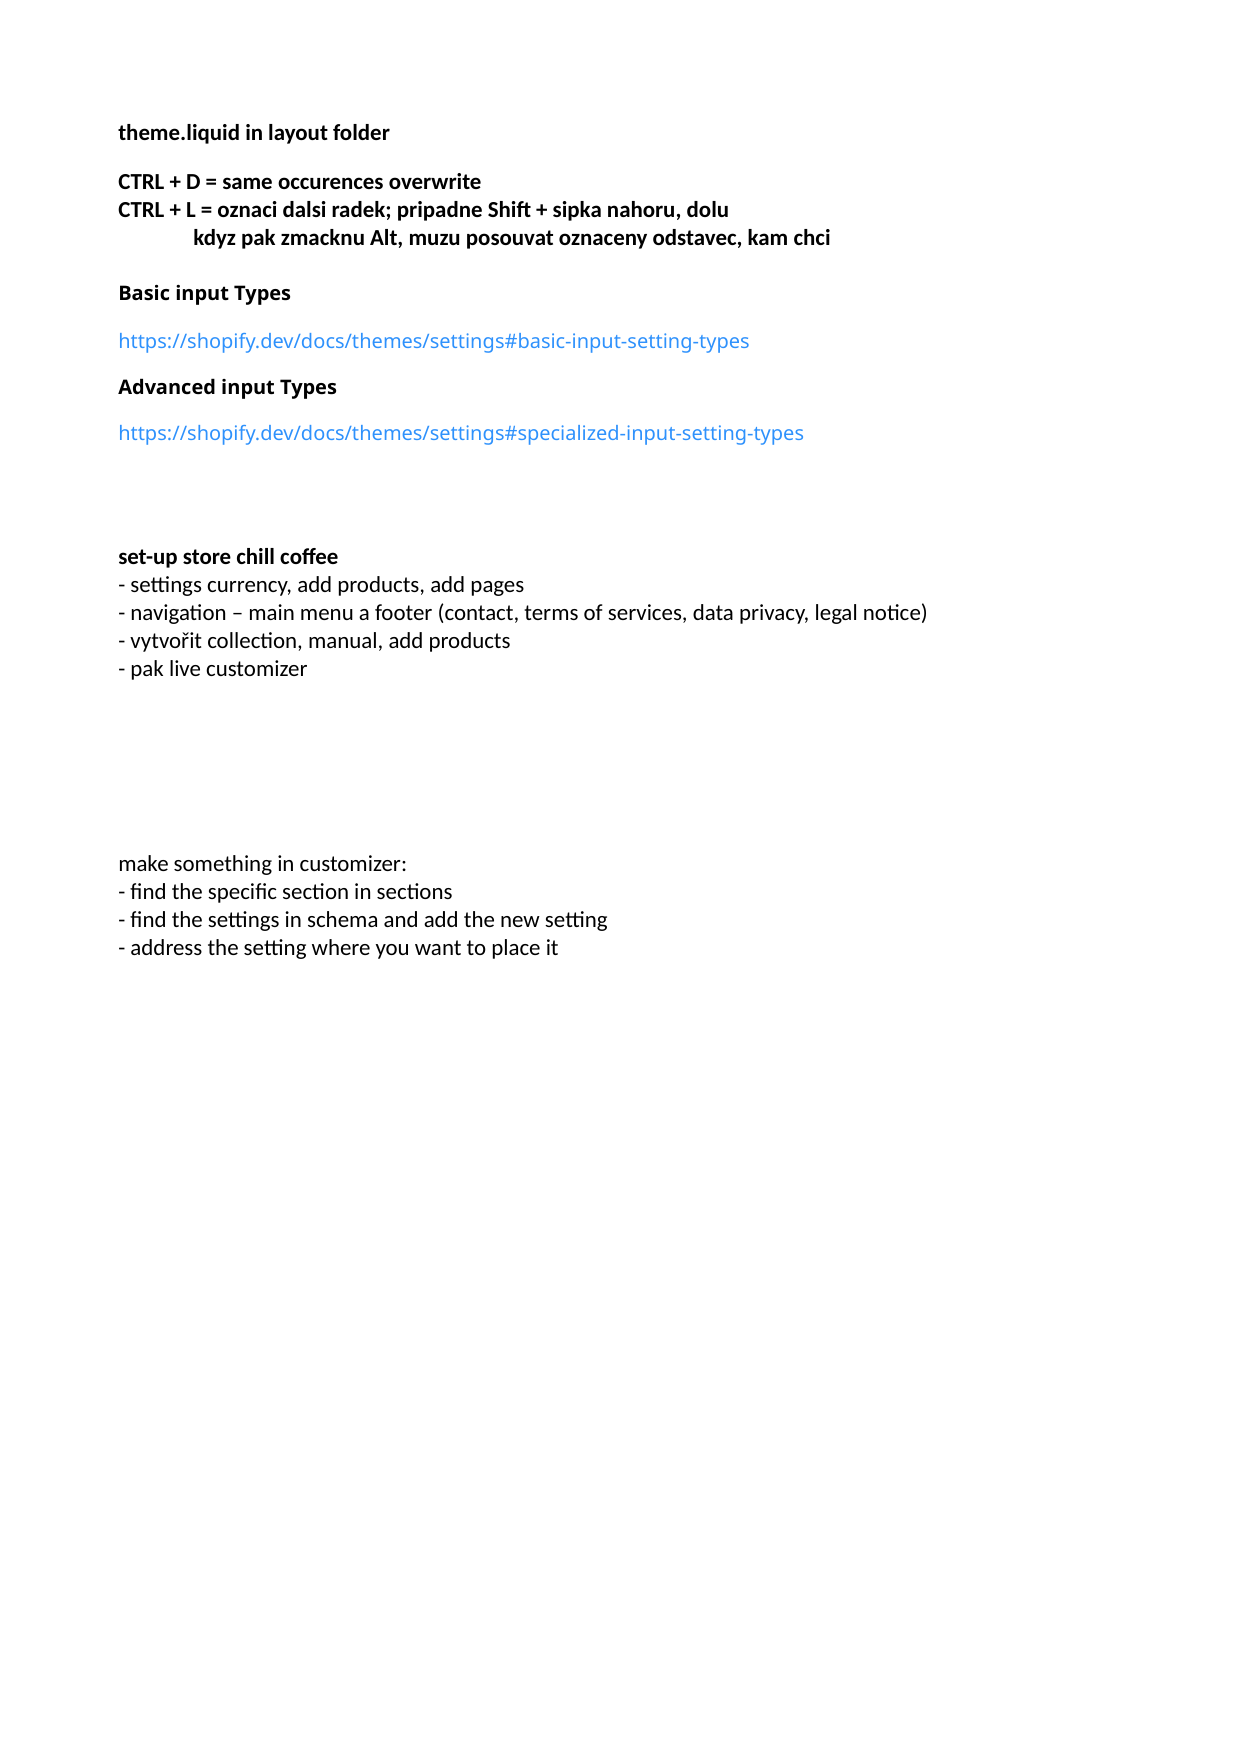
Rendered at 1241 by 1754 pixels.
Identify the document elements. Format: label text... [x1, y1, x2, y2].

text CTRL + D = same occurences overwrite CTRL + L = oznaci dalsi radek; pripadne Shift + sipka nahoru, dolu kdyz pak zmacknu Alt, muzu posouvat oznaceny odstavec, kam chci Basic input Types [118, 167, 1122, 306]
text https://shopify.dev/docs/themes/settings#specialized-input-setting-types [118, 419, 1122, 446]
text set-up store chill coffee - settings currency, add products, add pages - navigation – main menu a footer (contact, terms of services, data privacy, legal notice) - vytvořit collection, manual, add products - pak live customizer [118, 542, 1122, 682]
text make something in customizer: - find the specific section in sections - find the settings in schema and add the new setting - address the setting where you want to place it [118, 849, 1122, 961]
text https://shopify.dev/docs/themes/settings#basic-input-setting-types [118, 327, 1122, 354]
text theme.liquid in layout folder [118, 118, 1122, 146]
text Advanced input Types [118, 373, 1122, 400]
